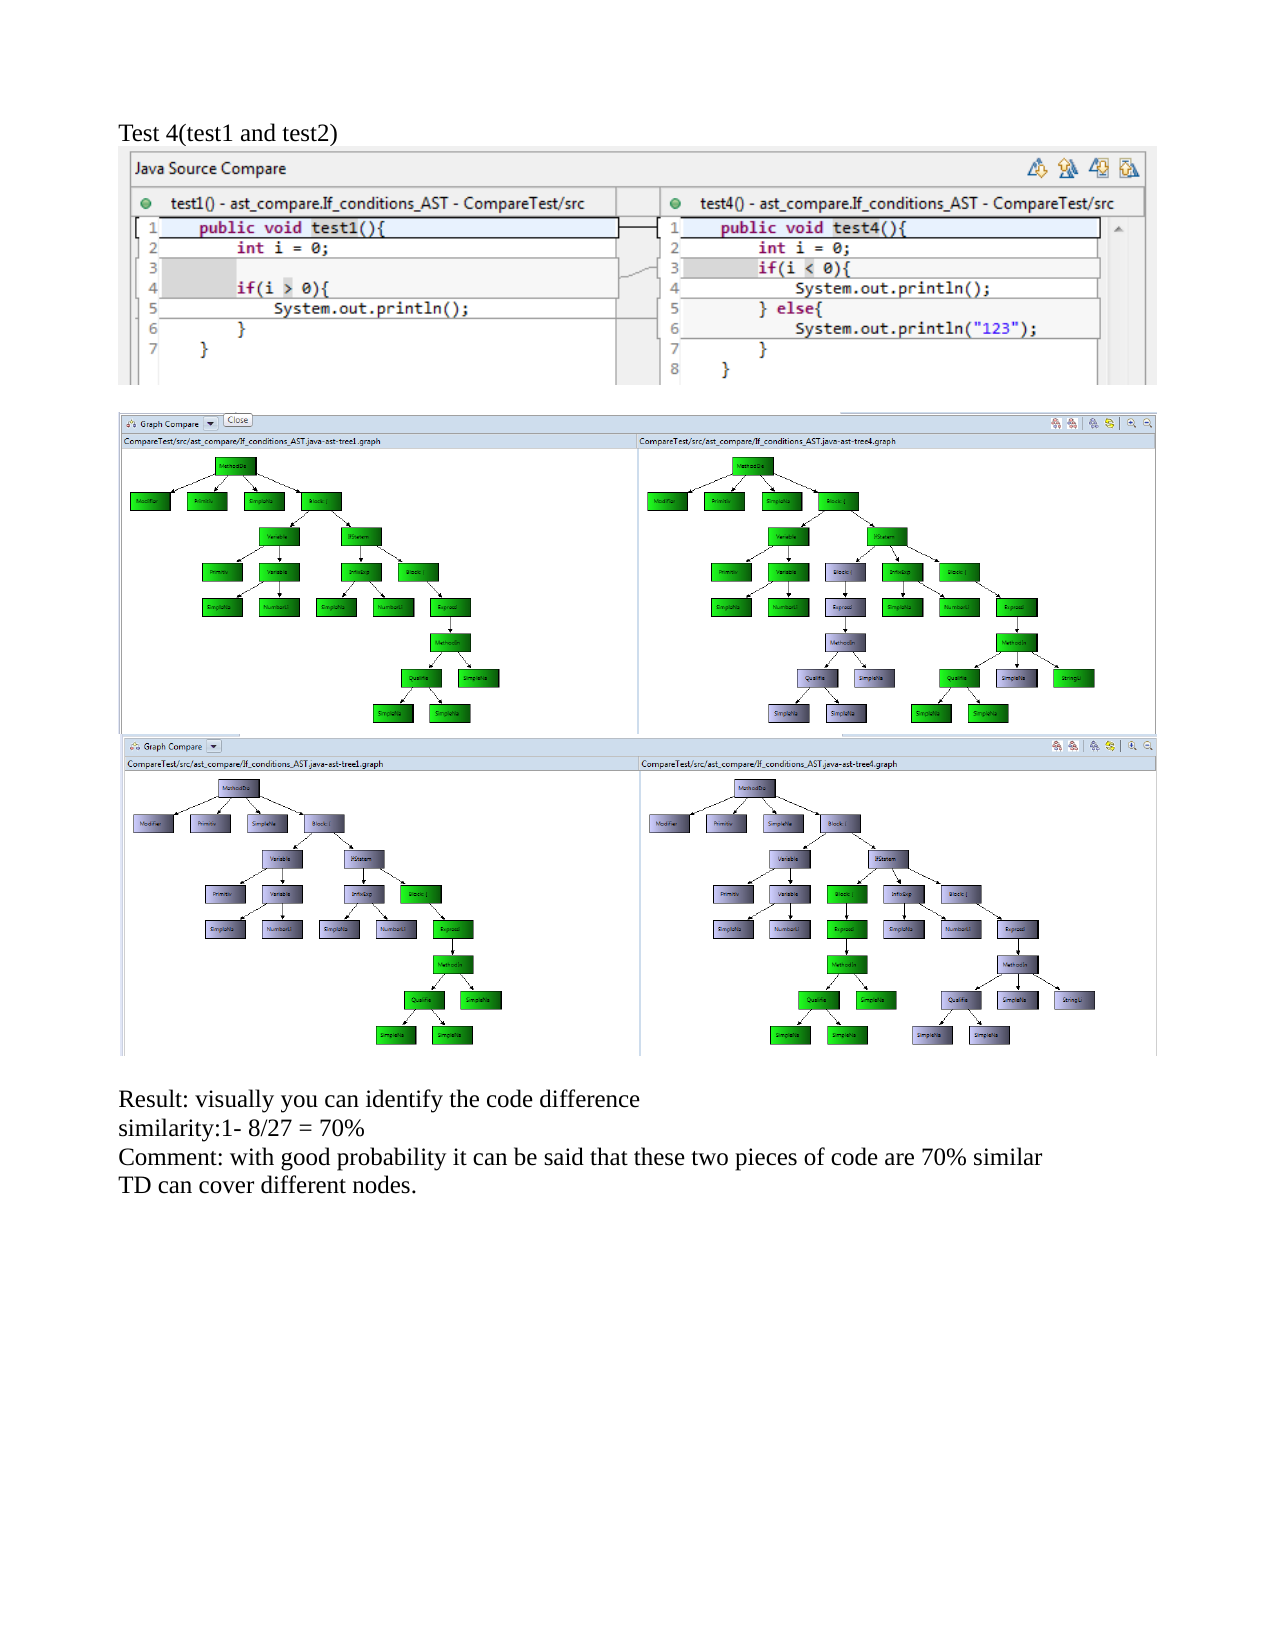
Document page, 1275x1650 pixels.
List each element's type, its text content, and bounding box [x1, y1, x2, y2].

picture [118, 412, 1157, 1056]
text TD can cover different nodes. [118, 1171, 1157, 1199]
text Comment: with good probability it can be said that these two pieces of code are 70% similar [118, 1142, 1157, 1171]
text Result: visually you can identify the code difference [118, 1084, 1157, 1113]
text Test 4(test1 and test2) [118, 118, 1157, 146]
picture [118, 146, 1157, 385]
text similarity:1- 8/27 = 70% [118, 1113, 1157, 1142]
